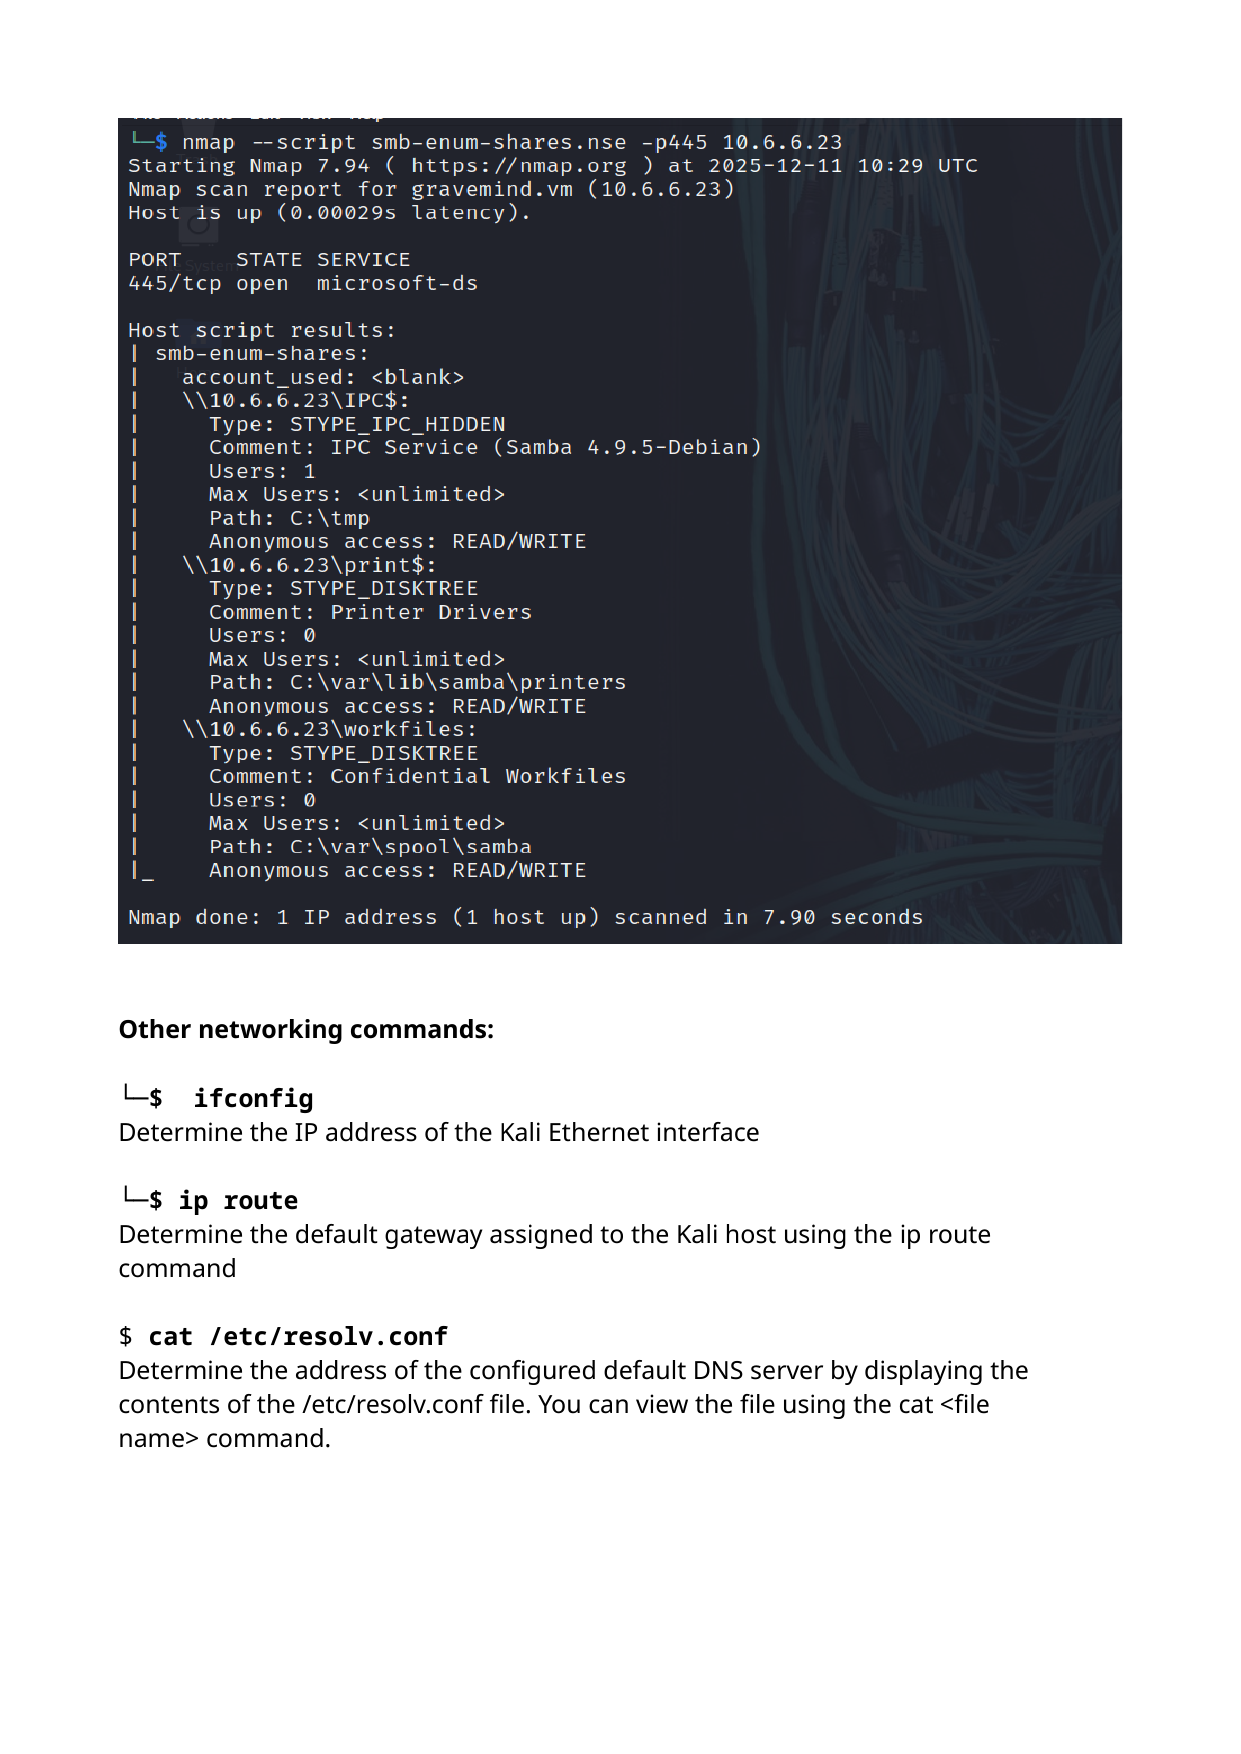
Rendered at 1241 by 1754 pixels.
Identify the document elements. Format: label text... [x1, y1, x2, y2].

text └─$ ip route [118, 1182, 1122, 1217]
text Determine the address of the configured default DNS server by displaying the contents of the /etc/resolv.conf file. You can view the file using the cat <file name> command. [118, 1353, 1122, 1489]
picture [118, 118, 1123, 944]
text Other networking commands: [118, 1012, 1122, 1046]
text Determine the IP address of the Kali Ethernet interface [118, 1114, 1122, 1148]
text Determine the default gateway assigned to the Kali host using the ip route command [118, 1217, 1122, 1285]
text $ cat /etc/resolv.conf [118, 1319, 1122, 1353]
text └─$ ifconfig [118, 1080, 1122, 1114]
